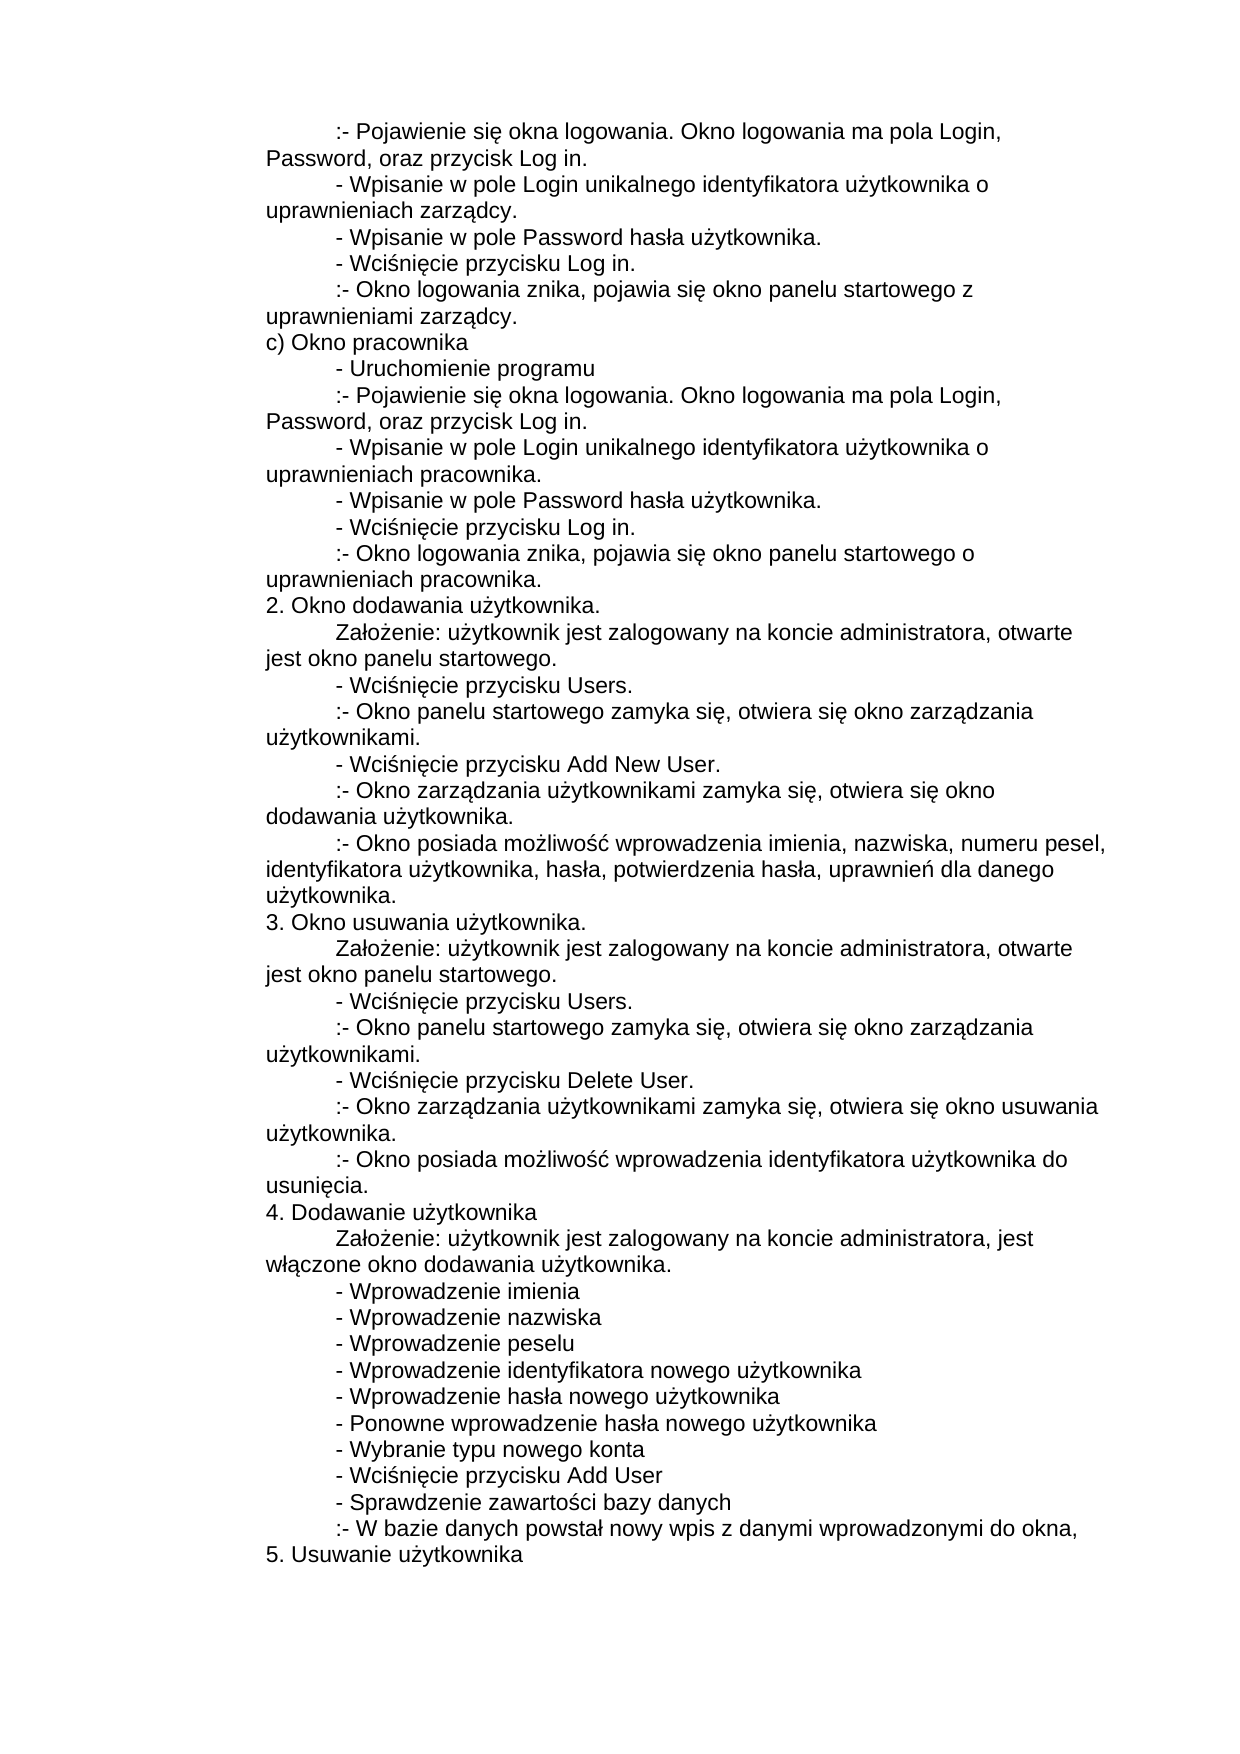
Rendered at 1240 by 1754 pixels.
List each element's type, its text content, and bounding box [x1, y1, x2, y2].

text - Wybranie typu nowego konta [266, 1436, 1107, 1462]
text 5. Usuwanie użytkownika [266, 1541, 1107, 1568]
text c) Okno pracownika [266, 329, 1107, 355]
text Założenie: użytkownik jest zalogowany na koncie administratora, jest włączone okno dodawania użytkownika. [266, 1225, 1107, 1278]
text - Wciśnięcie przycisku Users. [266, 988, 1107, 1014]
text - Wciśnięcie przycisku Delete User. [266, 1067, 1107, 1093]
text - Wprowadzenie identyfikatora nowego użytkownika [266, 1357, 1107, 1383]
text :- Pojawienie się okna logowania. Okno logowania ma pola Login, Password, oraz przycisk Log in. [266, 118, 1107, 171]
text Założenie: użytkownik jest zalogowany na koncie administratora, otwarte jest okno panelu startowego. [266, 619, 1107, 672]
text - Wprowadzenie imienia [266, 1278, 1107, 1304]
text - Wciśnięcie przycisku Log in. [266, 250, 1107, 276]
text :- Okno panelu startowego zamyka się, otwiera się okno zarządzania użytkownikami. [266, 1014, 1107, 1067]
text - Wpisanie w pole Password hasła użytkownika. [266, 487, 1107, 513]
text - Wpisanie w pole Login unikalnego identyfikatora użytkownika o uprawnieniach pracownika. [266, 434, 1107, 487]
text - Wpisanie w pole Password hasła użytkownika. [266, 223, 1107, 250]
text - Wprowadzenie hasła nowego użytkownika [266, 1383, 1107, 1409]
text - Wciśnięcie przycisku Add New User. [266, 751, 1107, 777]
text :- Okno logowania znika, pojawia się okno panelu startowego z uprawnieniami zarządcy. [266, 276, 1107, 329]
text - Sprawdzenie zawartości bazy danych [266, 1488, 1107, 1515]
text 3. Okno usuwania użytkownika. [266, 909, 1107, 935]
text :- Okno zarządzania użytkownikami zamyka się, otwiera się okno usuwania użytkownika. [266, 1093, 1107, 1146]
text - Ponowne wprowadzenie hasła nowego użytkownika [266, 1409, 1107, 1436]
text :- W bazie danych powstał nowy wpis z danymi wprowadzonymi do okna, [266, 1515, 1107, 1541]
text - Wpisanie w pole Login unikalnego identyfikatora użytkownika o uprawnieniach zarządcy. [266, 171, 1107, 223]
text 2. Okno dodawania użytkownika. [266, 592, 1107, 619]
text :- Okno panelu startowego zamyka się, otwiera się okno zarządzania użytkownikami. [266, 698, 1107, 751]
text 4. Dodawanie użytkownika [266, 1199, 1107, 1225]
text :- Okno zarządzania użytkownikami zamyka się, otwiera się okno dodawania użytkownika. [266, 777, 1107, 830]
text - Wprowadzenie peselu [266, 1330, 1107, 1357]
text - Wciśnięcie przycisku Log in. [266, 513, 1107, 540]
text :- Okno posiada możliwość wprowadzenia imienia, nazwiska, numeru pesel, identyfikatora użytkownika, hasła, potwierdzenia hasła, uprawnień dla danego użytkownika. [266, 830, 1107, 909]
text :- Okno posiada możliwość wprowadzenia identyfikatora użytkownika do usunięcia. [266, 1146, 1107, 1199]
text - Wciśnięcie przycisku Users. [266, 672, 1107, 698]
text - Wprowadzenie nazwiska [266, 1304, 1107, 1330]
text - Wciśnięcie przycisku Add User [266, 1462, 1107, 1488]
text Założenie: użytkownik jest zalogowany na koncie administratora, otwarte jest okno panelu startowego. [266, 935, 1107, 988]
text :- Okno logowania znika, pojawia się okno panelu startowego o uprawnieniach pracownika. [266, 540, 1107, 592]
text :- Pojawienie się okna logowania. Okno logowania ma pola Login, Password, oraz przycisk Log in. [266, 382, 1107, 434]
text - Uruchomienie programu [266, 355, 1107, 382]
